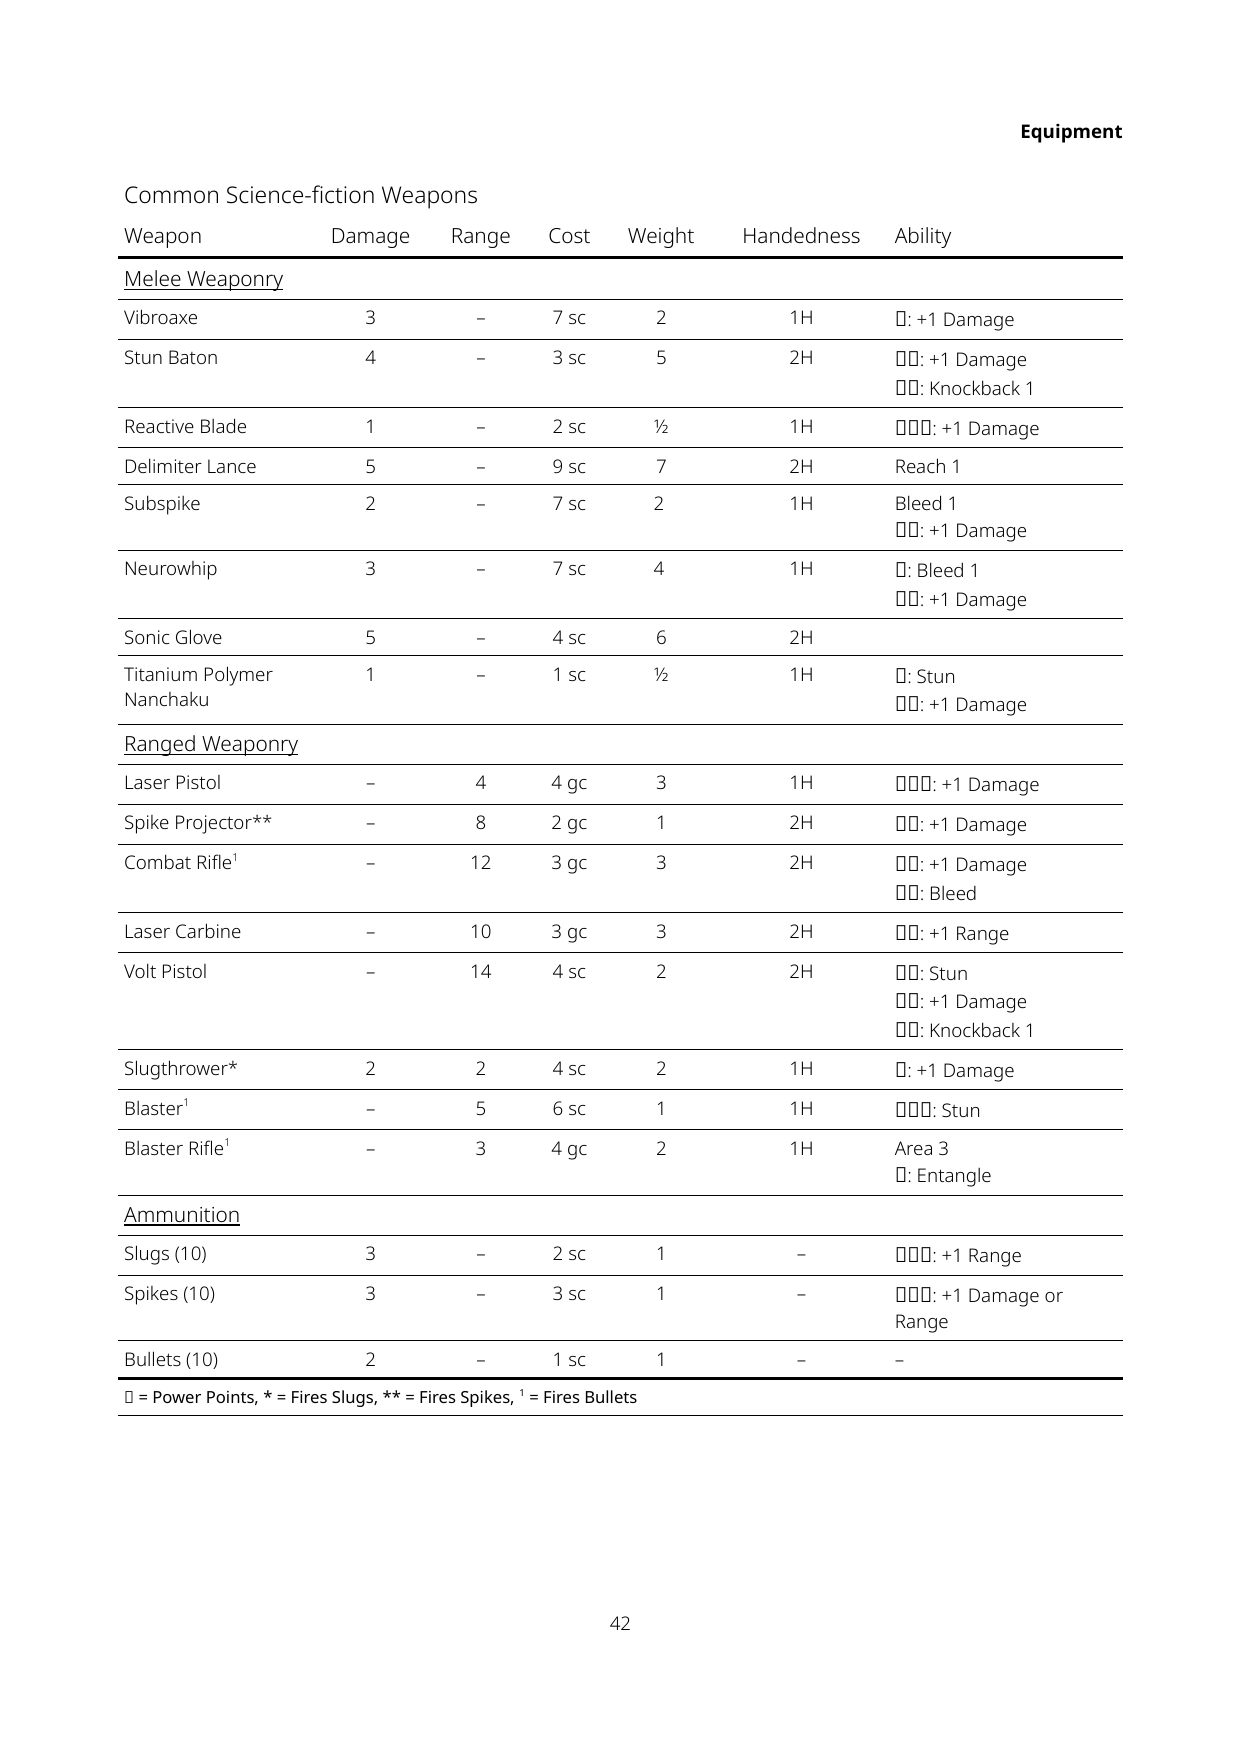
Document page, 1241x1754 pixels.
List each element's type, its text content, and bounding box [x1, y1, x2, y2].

table_cell 2 [609, 300, 714, 339]
table_cell 4 gc [530, 765, 608, 804]
table_cell Laser Carbine [118, 913, 309, 952]
table_cell – [310, 805, 431, 844]
table_cell 3 [431, 1130, 530, 1194]
table_cell Neurowhip [118, 551, 309, 618]
table_cell – [310, 1090, 431, 1129]
table_cell 7 sc [530, 551, 608, 618]
table_cell 7 sc [530, 485, 608, 550]
table_cell Laser Pistol [118, 765, 309, 804]
table_cell : +1 Damage [889, 765, 1122, 804]
table_cell : +1 Damage [889, 805, 1122, 844]
table_cell 1H [714, 551, 889, 618]
table_cell : +1 Damage [889, 300, 1122, 339]
table_cell – [310, 913, 431, 952]
table_cell 2 [609, 485, 714, 550]
table_cell 2 [310, 1341, 431, 1377]
table_cell 9 sc [530, 448, 608, 484]
table_cell – [431, 1236, 530, 1274]
table_cell 2 [310, 485, 431, 550]
table_cell 3 [609, 765, 714, 804]
table_cell Handedness [714, 216, 889, 256]
table_cell : +1 Damage [889, 1050, 1122, 1089]
table_cell 14 [431, 953, 530, 1049]
table_cell – [431, 551, 530, 618]
table_cell – [431, 1276, 530, 1340]
table_cell 2 gc [530, 805, 608, 844]
table_cell Slugs (10) [118, 1236, 309, 1274]
table_cell Cost [530, 216, 608, 256]
table_cell – [431, 619, 530, 655]
table_cell – [714, 1341, 889, 1377]
table_cell – [431, 656, 530, 724]
table_cell – [431, 485, 530, 550]
table_cell Weight [609, 216, 714, 256]
table_cell : +1 Damage or Range [889, 1276, 1122, 1340]
table_cell 4 gc [530, 1130, 608, 1194]
table_cell 2 [609, 953, 714, 1049]
table_cell 3 [310, 551, 431, 618]
table_cell 1 [609, 1341, 714, 1377]
table_cell 3 [609, 845, 714, 912]
table_cell 2 [609, 1130, 714, 1194]
table_cell 2H [714, 340, 889, 407]
table_cell 1H [714, 300, 889, 339]
table_cell 5 [310, 619, 431, 655]
table_header Common Science-fiction Weapons [118, 173, 1122, 216]
table_cell – [310, 1130, 431, 1194]
table_cell 1H [714, 408, 889, 447]
table_cell : Stun : +1 Damage [889, 656, 1122, 724]
table_cell Ability [889, 216, 1122, 256]
table_cell 2H [714, 448, 889, 484]
table_cell Combat Rifle1 [118, 845, 309, 912]
table_cell 2 [609, 1050, 714, 1089]
table_cell 4 sc [530, 619, 608, 655]
table_cell 5 [431, 1090, 530, 1129]
table_cell Volt Pistol [118, 953, 309, 1049]
table_cell Damage [310, 216, 431, 256]
table_cell : +1 Damage [889, 408, 1122, 447]
table_cell ½ [609, 656, 714, 724]
table_cell 1 [609, 805, 714, 844]
table_cell – [431, 448, 530, 484]
table_cell – [310, 845, 431, 912]
table_cell Titanium Polymer Nanchaku [118, 656, 309, 724]
table_cell Reactive Blade [118, 408, 309, 447]
table_cell 4 [431, 765, 530, 804]
table_cell – [714, 1236, 889, 1274]
table_cell 3 [310, 300, 431, 339]
table_cell 1 [609, 1236, 714, 1274]
table_cell [889, 619, 1122, 655]
table_cell Sonic Glove [118, 619, 309, 655]
table_cell Weapon [118, 216, 309, 256]
table_cell 2H [714, 953, 889, 1049]
table_cell 6 [609, 619, 714, 655]
table_cell 3 [609, 913, 714, 952]
table_cell 1H [714, 1090, 889, 1129]
table_cell 2 [310, 1050, 431, 1089]
table_cell Melee Weaponry [118, 259, 1122, 299]
table_cell – [310, 953, 431, 1049]
table_cell Delimiter Lance [118, 448, 309, 484]
table_cell Bullets (10) [118, 1341, 309, 1377]
table_cell – [889, 1341, 1122, 1377]
table_cell 3 gc [530, 913, 608, 952]
table_cell 3 sc [530, 1276, 608, 1340]
table_cell 4 sc [530, 1050, 608, 1089]
table_cell Reach 1 [889, 448, 1122, 484]
table_cell Blaster1 [118, 1090, 309, 1129]
table_cell : Stun : +1 Damage : Knockback 1 [889, 953, 1122, 1049]
table_cell 8 [431, 805, 530, 844]
table_cell : +1 Damage : Knockback 1 [889, 340, 1122, 407]
table_cell 1 sc [530, 656, 608, 724]
table_cell Stun Baton [118, 340, 309, 407]
table_cell 3 [310, 1276, 431, 1340]
table_cell Ammunition [118, 1196, 1122, 1234]
table_cell 12 [431, 845, 530, 912]
table_cell : +1 Range [889, 1236, 1122, 1274]
table_cell 1 [609, 1276, 714, 1340]
table_cell – [431, 300, 530, 339]
table_cell Spikes (10) [118, 1276, 309, 1340]
table_cell 4 [609, 551, 714, 618]
table_cell 1 [310, 408, 431, 447]
table_cell Blaster Rifle1 [118, 1130, 309, 1194]
table_cell 2H [714, 619, 889, 655]
table_cell 3 gc [530, 845, 608, 912]
table_cell Subspike [118, 485, 309, 550]
table_cell 6 sc [530, 1090, 608, 1129]
table_cell Bleed 1 : +1 Damage [889, 485, 1122, 550]
table_cell ½ [609, 408, 714, 447]
table_cell – [431, 1341, 530, 1377]
table_cell 2 sc [530, 408, 608, 447]
table_cell 10 [431, 913, 530, 952]
table_cell 1H [714, 485, 889, 550]
table_cell Area 3 : Entangle [889, 1130, 1122, 1194]
table_cell 1H [714, 1130, 889, 1194]
table_cell 2H [714, 845, 889, 912]
table_cell 1 [310, 656, 431, 724]
table_cell 1H [714, 1050, 889, 1089]
table_cell 3 [310, 1236, 431, 1274]
table_cell : +1 Range [889, 913, 1122, 952]
table_cell – [714, 1276, 889, 1340]
table_cell 2H [714, 913, 889, 952]
table_cell – [310, 765, 431, 804]
table_cell 2 sc [530, 1236, 608, 1274]
table_cell 5 [310, 448, 431, 484]
table_cell – [431, 340, 530, 407]
table_cell : +1 Damage : Bleed [889, 845, 1122, 912]
table_cell Ranged Weaponry [118, 725, 1122, 764]
table_cell 1H [714, 656, 889, 724]
table_cell 1 sc [530, 1341, 608, 1377]
table_cell 4 [310, 340, 431, 407]
table_cell 1 [609, 1090, 714, 1129]
table_cell 4 sc [530, 953, 608, 1049]
table_cell : Stun [889, 1090, 1122, 1129]
table_cell 2H [714, 805, 889, 844]
table_cell Range [431, 216, 530, 256]
table_cell – [431, 408, 530, 447]
table_cell 3 sc [530, 340, 608, 407]
table_cell Slugthrower* [118, 1050, 309, 1089]
table_cell 7 sc [530, 300, 608, 339]
table_cell Vibroaxe [118, 300, 309, 339]
table_cell 7 [609, 448, 714, 484]
table_cell 2 [431, 1050, 530, 1089]
table_cell Spike Projector** [118, 805, 309, 844]
table_cell  = Power Points, * = Fires Slugs, ** = Fires Spikes, 1 = Fires Bullets [118, 1380, 1122, 1414]
table_cell 5 [609, 340, 714, 407]
table_cell : Bleed 1 : +1 Damage [889, 551, 1122, 618]
table_cell 1H [714, 765, 889, 804]
